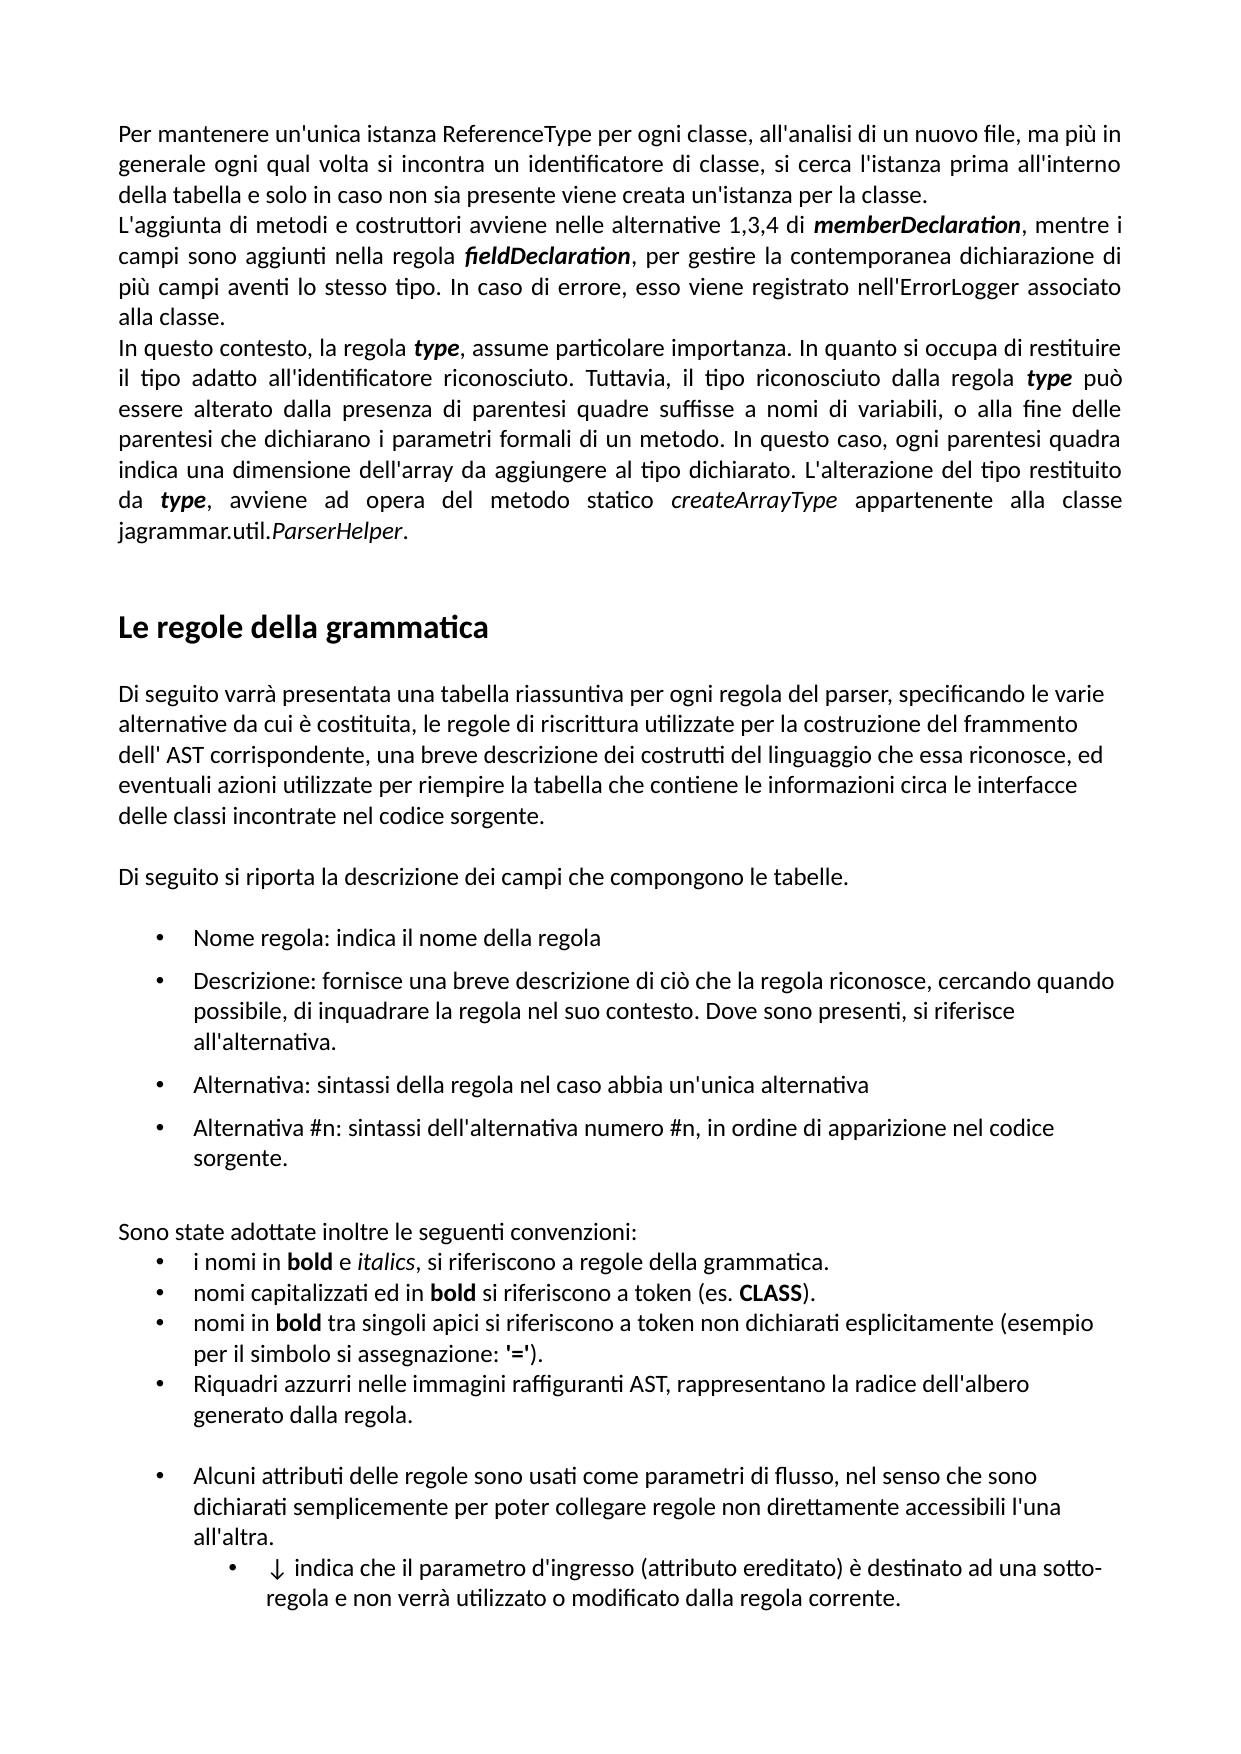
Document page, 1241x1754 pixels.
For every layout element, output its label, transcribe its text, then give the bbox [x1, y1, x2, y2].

list Riquadri azzurri nelle immagini raffiguranti AST, rappresentano la radice dell'albero generato dalla regola. [156, 1369, 1123, 1430]
list Descrizione: fornisce una breve descrizione di ciò che la regola riconosce, cercando quando possibile, di inquadrare la regola nel suo contesto. Dove sono presenti, si riferisce all'alternativa. [156, 965, 1123, 1056]
list Alcuni attributi delle regole sono usati come parametri di flusso, nel senso che sono dichiarati semplicemente per poter collegare regole non direttamente accessibili l'una all'altra. [156, 1460, 1123, 1552]
text Per mantenere un'unica istanza ReferenceType per ogni classe, all'analisi di un nuovo file, ma più in generale ogni qual volta si incontra un identificatore di classe, si cerca l'istanza prima all'interno della tabella e solo in caso non sia presente viene creata un'istanza per la classe. [118, 118, 1123, 210]
list Alternativa: sintassi della regola nel caso abbia un'unica alternativa [156, 1069, 1123, 1099]
text Sono state adottate inoltre le seguenti convenzioni: [118, 1216, 1123, 1247]
list i nomi in bold e italics, si riferiscono a regole della grammatica. [156, 1247, 1123, 1277]
text In questo contesto, la regola type, assume particolare importanza. In quanto si occupa di restituire il tipo adatto all'identificatore riconosciuto. Tuttavia, il tipo riconosciuto dalla regola type può essere alterato dalla presenza di parentesi quadre suffisse a nomi di variabili, o alla fine delle parentesi che dichiarano i parametri formali di un metodo. In questo caso, ogni parentesi quadra indica una dimensione dell'array da aggiungere al tipo dichiarato. L'alterazione del tipo restituito da type, avviene ad opera del metodo statico createArrayType appartenente alla classe jagrammar.util.ParserHelper. [118, 332, 1123, 545]
text L'aggiunta di metodi e costruttori avviene nelle alternative 1,3,4 di memberDeclaration, mentre i campi sono aggiunti nella regola fieldDeclaration, per gestire la contemporanea dichiarazione di più campi aventi lo stesso tipo. In caso di errore, esso viene registrato nell'ErrorLogger associato alla classe. [118, 210, 1123, 332]
list Nome regola: indica il nome della regola [156, 922, 1123, 952]
text Di seguito varrà presentata una tabella riassuntiva per ogni regola del parser, specificando le varie alternative da cui è costituita, le regole di riscrittura utilizzate per la costruzione del frammento dell' AST corrispondente, una breve descrizione dei costrutti del linguaggio che essa riconosce, ed eventuali azioni utilizzate per riempire la tabella che contiene le informazioni circa le interfacce delle classi incontrate nel codice sorgente. [118, 678, 1123, 830]
list ↓ indica che il parametro d'ingresso (attributo ereditato) è destinato ad una sotto-regola e non verrà utilizzato o modificato dalla regola corrente. [228, 1552, 1123, 1613]
list nomi capitalizzati ed in bold si riferiscono a token (es. CLASS). [156, 1277, 1123, 1308]
text Di seguito si riporta la descrizione dei campi che compongono le tabelle. [118, 861, 1123, 891]
list Alternativa #n: sintassi dell'alternativa numero #n, in ordine di apparizione nel codice sorgente. [156, 1112, 1123, 1173]
list nomi in bold tra singoli apici si riferiscono a token non dichiarati esplicitamente (esempio per il simbolo si assegnazione: '='). [156, 1308, 1123, 1369]
text Le regole della grammatica [118, 606, 1123, 647]
